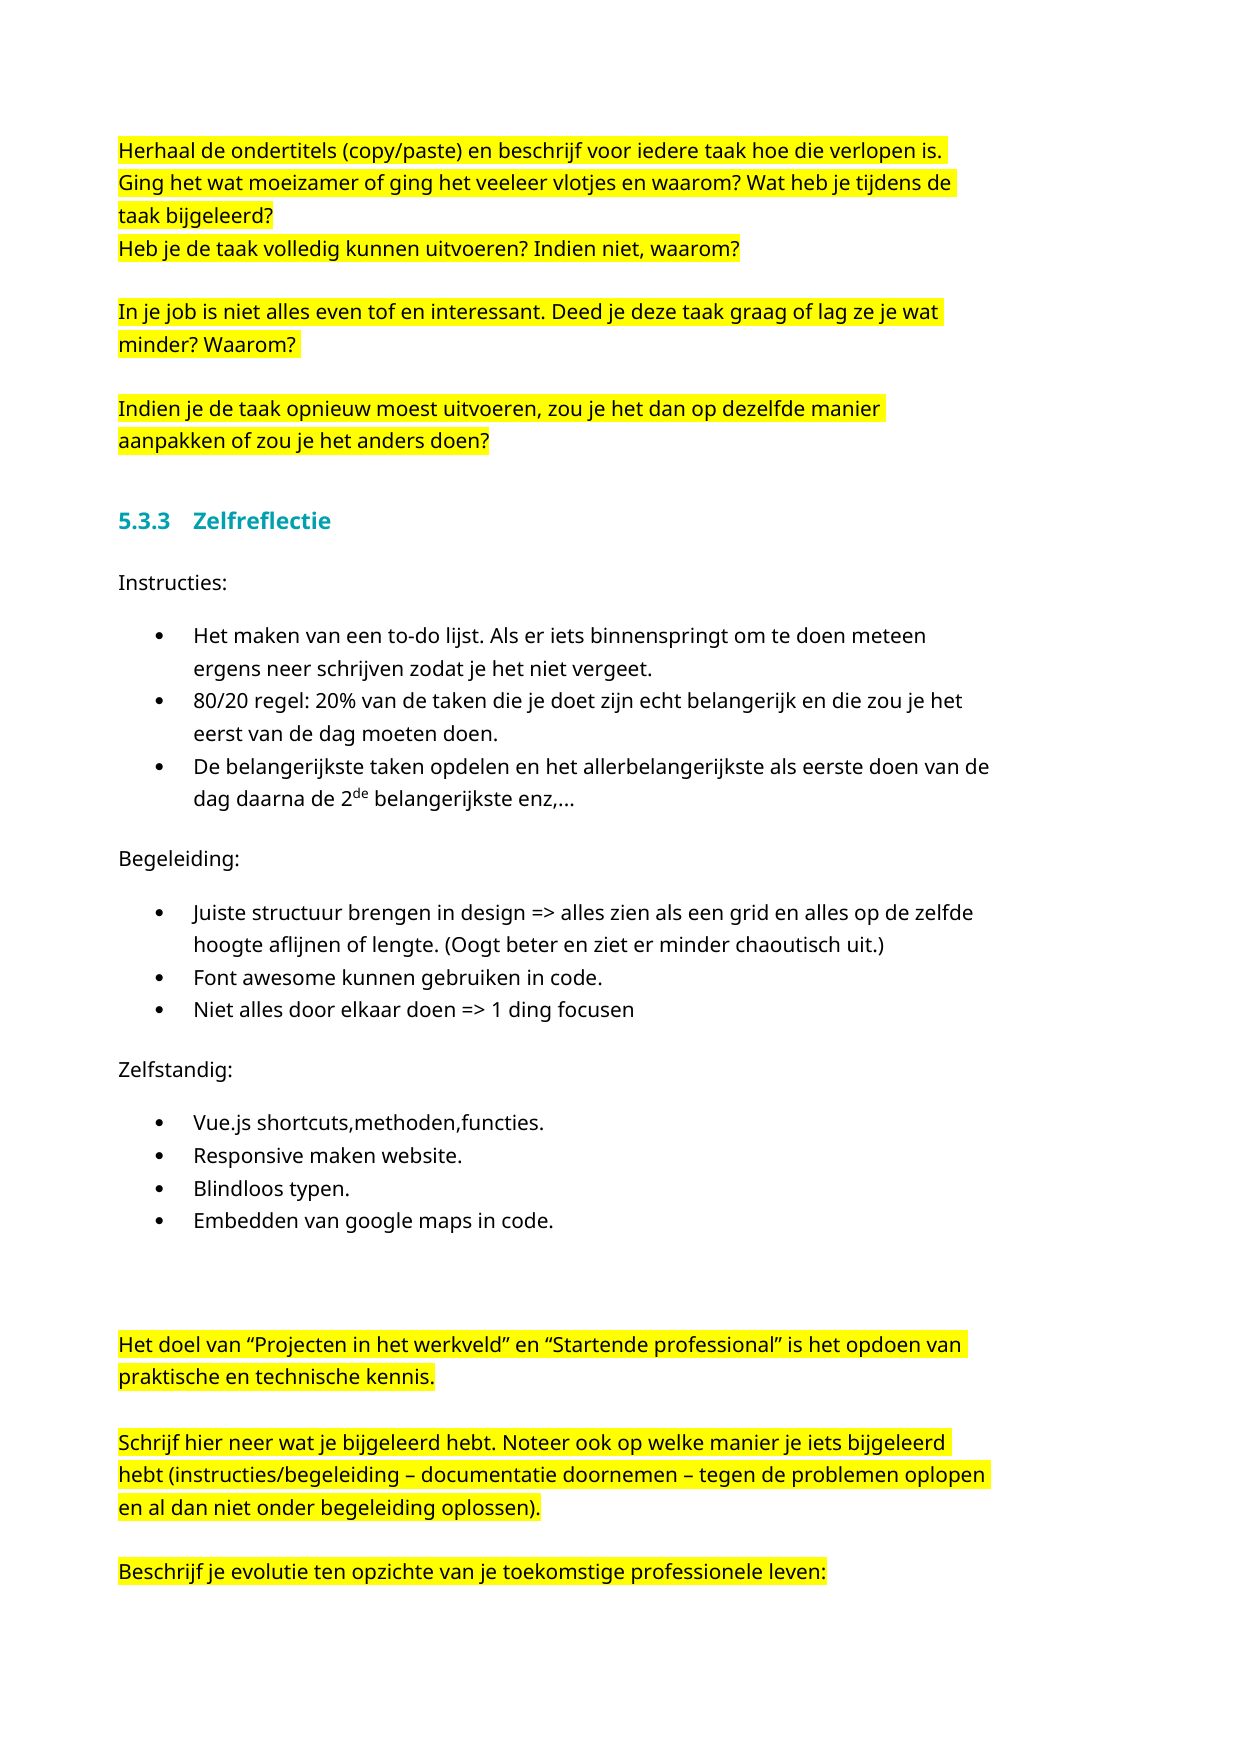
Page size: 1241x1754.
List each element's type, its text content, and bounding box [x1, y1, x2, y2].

subtitle Zelfreflectie [118, 505, 992, 536]
list Blindloos typen. [156, 1174, 992, 1202]
list Vue.js shortcuts,methoden,functies. [156, 1108, 992, 1137]
list Juiste structuur brengen in design => alles zien als een grid en alles op de zelfde hoogte aflijnen of lengte. (Oogt beter en ziet er minder chaoutisch uit.) [156, 898, 992, 959]
list Het maken van een to-do lijst. Als er iets binnenspringt om te doen meteen ergens neer schrijven zodat je het niet vergeet. [156, 621, 992, 682]
list Responsive maken website. [156, 1141, 992, 1169]
text Herhaal de ondertitels (copy/paste) en beschrijf voor iedere taak hoe die verlopen is. Ging het wat moeizamer of ging het veeleer vlotjes en waarom? Wat heb je tijdens de taak bijgeleerd? Heb je de taak volledig kunnen uitvoeren? Indien niet, waarom? [118, 136, 992, 262]
text Zelfstandig: [118, 1055, 992, 1083]
list Font awesome kunnen gebruiken in code. [156, 963, 992, 991]
text In je job is niet alles even tof en interessant. Deed je deze taak graag of lag ze je wat minder? Waarom? [118, 297, 992, 358]
text Instructies: [118, 568, 992, 596]
list Niet alles door elkaar doen => 1 ding focusen [156, 995, 992, 1024]
list Embedden van google maps in code. [156, 1206, 992, 1235]
text Indien je de taak opnieuw moest uitvoeren, zou je het dan op dezelfde manier aanpakken of zou je het anders doen? [118, 394, 992, 455]
list De belangerijkste taken opdelen en het allerbelangerijkste als eerste doen van de dag daarna de 2de belangerijkste enz,... [156, 752, 992, 813]
text Beschrijf je evolutie ten opzichte van je toekomstige professionele leven: [118, 1557, 992, 1585]
list 80/20 regel: 20% van de taken die je doet zijn echt belangerijk en die zou je het eerst van de dag moeten doen. [156, 687, 992, 748]
text Het doel van “Projecten in het werkveld” en “Startende professional” is het opdoen van praktische en technische kennis. Schrijf hier neer wat je bijgeleerd hebt. Noteer ook op welke manier je iets bijgeleerd hebt (instructies/begeleiding – documentatie doornemen – tegen de problemen oplopen en al dan niet onder begeleiding oplossen). [118, 1330, 992, 1521]
text Begeleiding: [118, 844, 992, 873]
